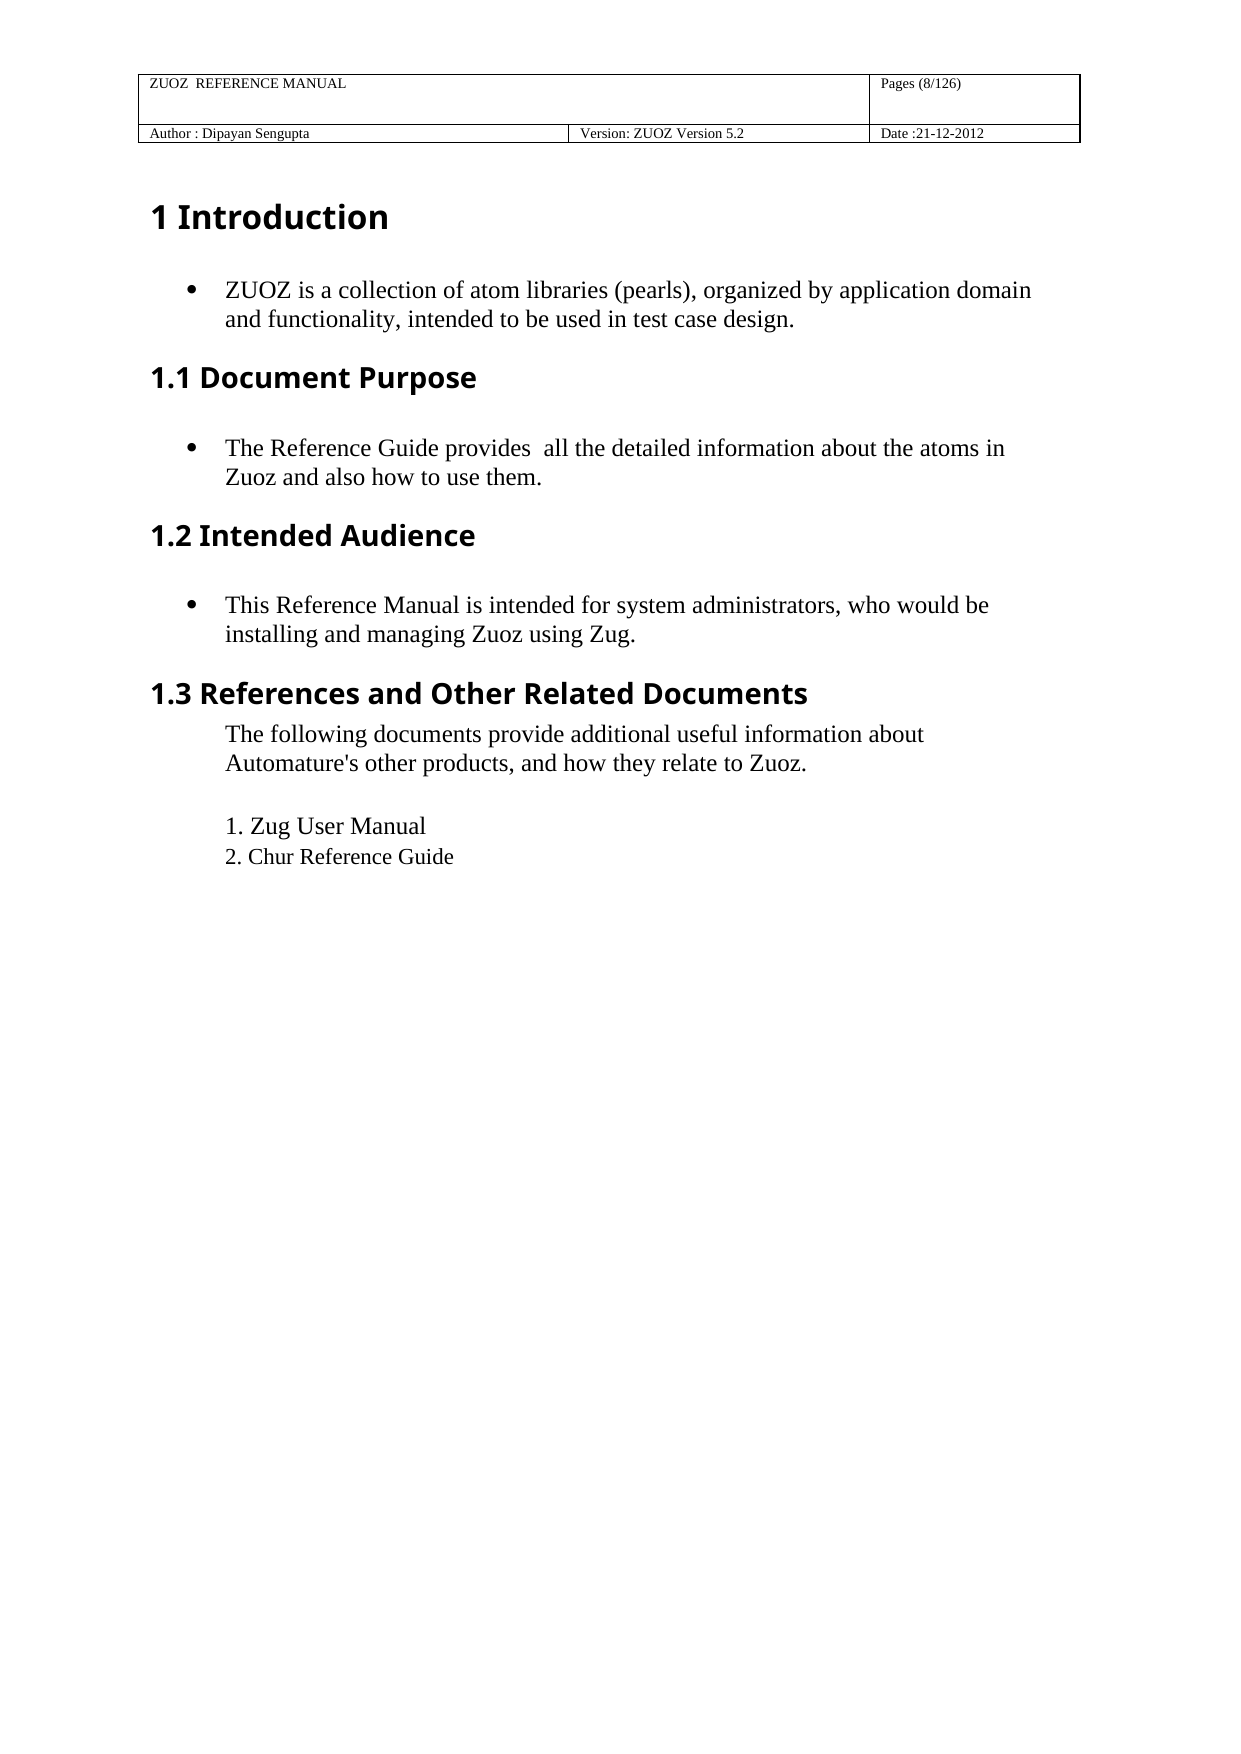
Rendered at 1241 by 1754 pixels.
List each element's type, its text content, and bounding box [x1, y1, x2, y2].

subtitle 1.2 Intended Audience [150, 515, 1050, 555]
subtitle Introduction [150, 194, 1050, 239]
subtitle 1.1 Document Purpose [150, 357, 1050, 397]
list This Reference Manual is intended for system administrators, who would be installing and managing Zuoz using Zug. [187, 591, 1050, 648]
text The following documents provide additional useful information about Automature's other products, and how they relate to Zuoz. [225, 719, 1050, 777]
list ZUOZ is a collection of atom libraries (pearls), organized by application domain and functionality, intended to be used in test case design. [187, 275, 1050, 332]
subtitle 1.3 References and Other Related Documents [150, 673, 1050, 713]
list The Reference Guide provides all the detailed information about the atoms in Zuoz and also how to use them. [187, 433, 1050, 490]
text 1. Zug User Manual [225, 811, 1050, 840]
text 2. Chur Reference Guide [225, 843, 1050, 869]
